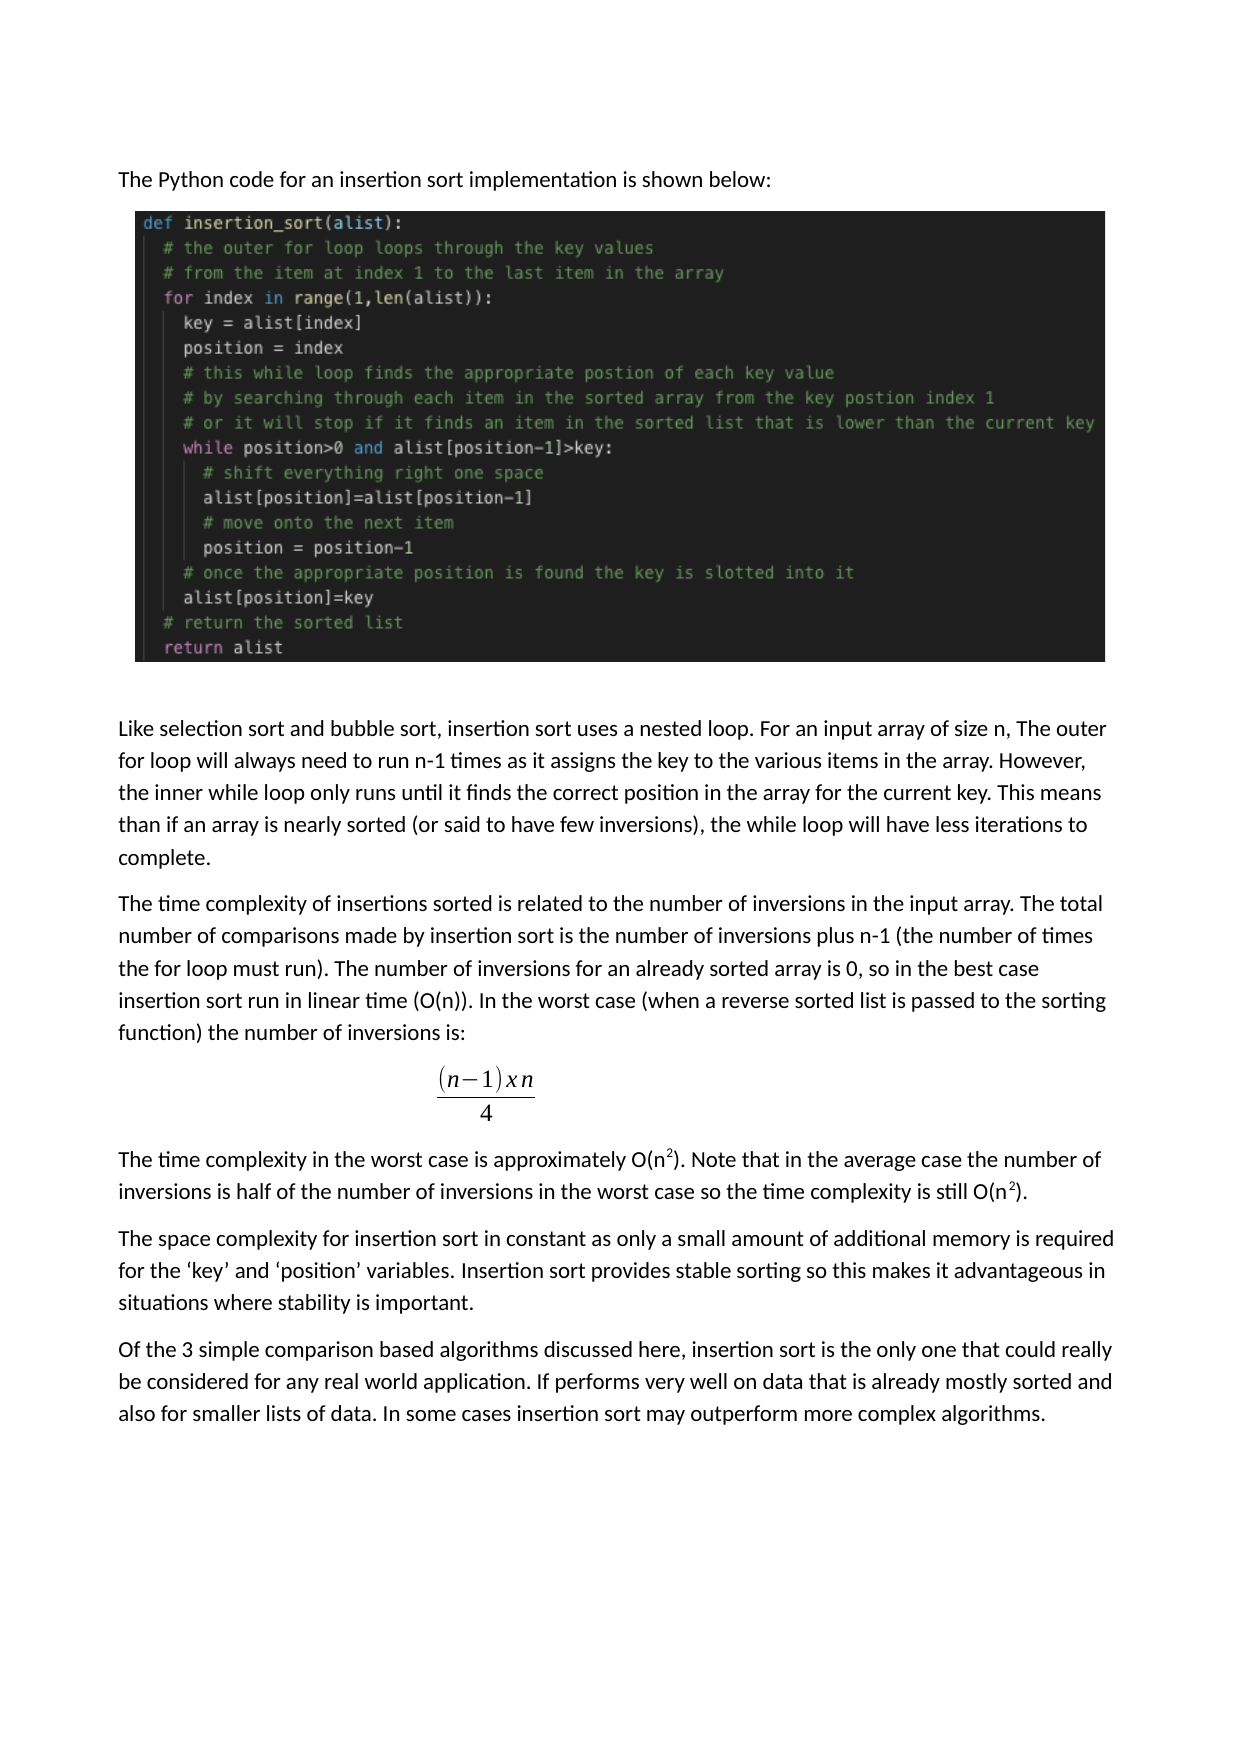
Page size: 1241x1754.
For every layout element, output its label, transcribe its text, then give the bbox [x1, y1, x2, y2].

picture [135, 211, 1106, 662]
text The time complexity of insertions sorted is related to the number of inversions in the input array. The total number of comparisons made by insertion sort is the number of inversions plus n-1 (the number of times the for loop must run). The number of inversions for an already sorted array is 0, so in the best case insertion sort run in linear time (O(n)). In the worst case (when a reverse sorted list is passed to the sorting function) the number of inversions is: [118, 889, 1122, 1046]
text Like selection sort and bubble sort, insertion sort uses a nested loop. For an input array of size n, The outer for loop will always need to run n-1 times as it assigns the key to the various items in the array. However, the inner while loop only runs until it finds the correct position in the array for the current key. This means than if an array is nearly sorted (or said to have few inversions), the while loop will have less iterations to complete. [118, 714, 1122, 871]
text The Python code for an insertion sort implementation is shown below: [118, 165, 1122, 193]
text Of the 3 simple comparison based algorithms discussed here, insertion sort is the only one that could really be considered for any real world application. If performs very well on data that is already mostly sorted and also for smaller lists of data. In some cases insertion sort may outperform more complex algorithms. [118, 1335, 1122, 1427]
text The space complexity for insertion sort in constant as only a small amount of additional memory is required for the ‘key’ and ‘position’ variables. Insertion sort provides stable sorting so this makes it advantageous in situations where stability is important. [118, 1224, 1122, 1316]
text The time complexity in the worst case is approximately O(n2). Note that in the average case the number of inversions is half of the number of inversions in the worst case so the time complexity is still O(n2). [118, 1145, 1122, 1205]
